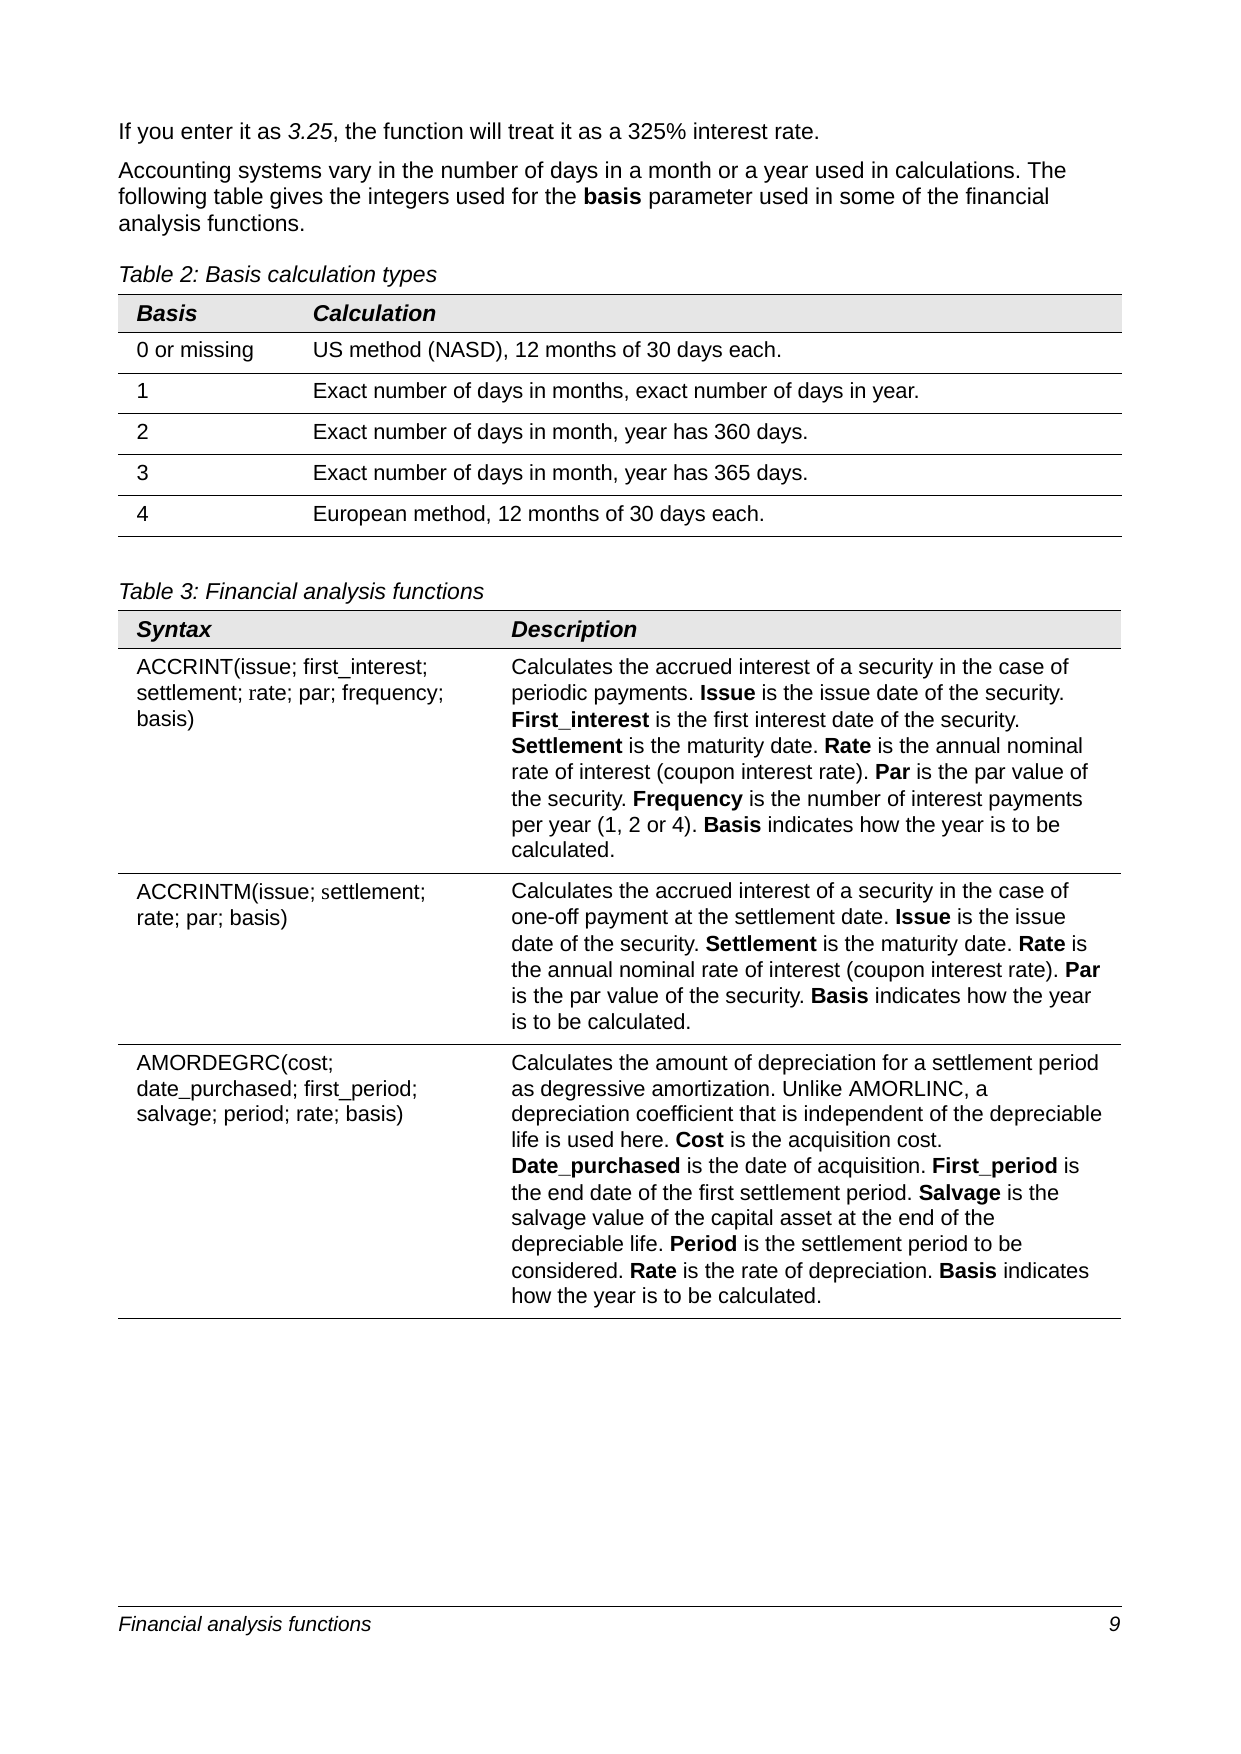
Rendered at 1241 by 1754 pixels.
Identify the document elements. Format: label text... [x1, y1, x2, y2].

table_header Calculation [294, 295, 1122, 332]
text If you enter it as 3.25, the function will treat it as a 325% interest rate. [118, 118, 1122, 144]
table_cell Calculates the accrued interest of a security in the case of periodic payments. Issue is the issue date of the security. First_interest is the first interest date of the security. Settlement is the maturity date. Rate is the annual nominal rate of interest (coupon interest rate). Par is the par value of the security. Frequency is the number of interest payments per year (1, 2 or 4). Basis indicates how the year is to be calculated. [493, 649, 1121, 872]
text Table 2: Basis calculation types [118, 261, 1122, 287]
text Table 3: Financial analysis functions [118, 578, 1122, 604]
table_cell Calculates the amount of depreciation for a settlement period as degressive amortization. Unlike AMORLINC, a depreciation coefficient that is independent of the depreciable life is used here. Cost is the acquisition cost. Date_purchased is the date of acquisition. First_period is the end date of the first settlement period. Salvage is the salvage value of the capital asset at the end of the depreciable life. Period is the settlement period to be considered. Rate is the rate of depreciation. Basis indicates how the year is to be calculated. [493, 1045, 1121, 1318]
table_cell 0 or missing [118, 333, 294, 372]
table_header Basis [118, 295, 294, 332]
table_header Syntax [118, 611, 493, 648]
table_cell Calculates the accrued interest of a security in the case of one-off payment at the settlement date. Issue is the issue date of the security. Settlement is the maturity date. Rate is the annual nominal rate of interest (coupon interest rate). Par is the par value of the security. Basis indicates how the year is to be calculated. [493, 874, 1121, 1044]
table_header Description [493, 611, 1121, 648]
table_cell 3 [118, 455, 294, 495]
table_cell Exact number of days in months, exact number of days in year. [294, 374, 1122, 413]
table_cell US method (NASD), 12 months of 30 days each. [294, 333, 1122, 372]
table_cell Exact number of days in month, year has 365 days. [294, 455, 1122, 495]
table_cell AMORDEGRC(cost; date_purchased; first_period; salvage; period; rate; basis) [118, 1045, 493, 1318]
table_cell Exact number of days in month, year has 360 days. [294, 414, 1122, 454]
table_cell 2 [118, 414, 294, 454]
table_cell ACCRINTM(issue; settlement; rate; par; basis) [118, 874, 493, 1044]
table_cell ACCRINT(issue; first_interest; settlement; rate; par; frequency; basis) [118, 649, 493, 872]
text Accounting systems vary in the number of days in a month or a year used in calculations. The following table gives the integers used for the basis parameter used in some of the financial analysis functions. [118, 157, 1122, 236]
table_cell European method, 12 months of 30 days each. [294, 496, 1122, 536]
table_cell 1 [118, 374, 294, 413]
table_cell 4 [118, 496, 294, 536]
